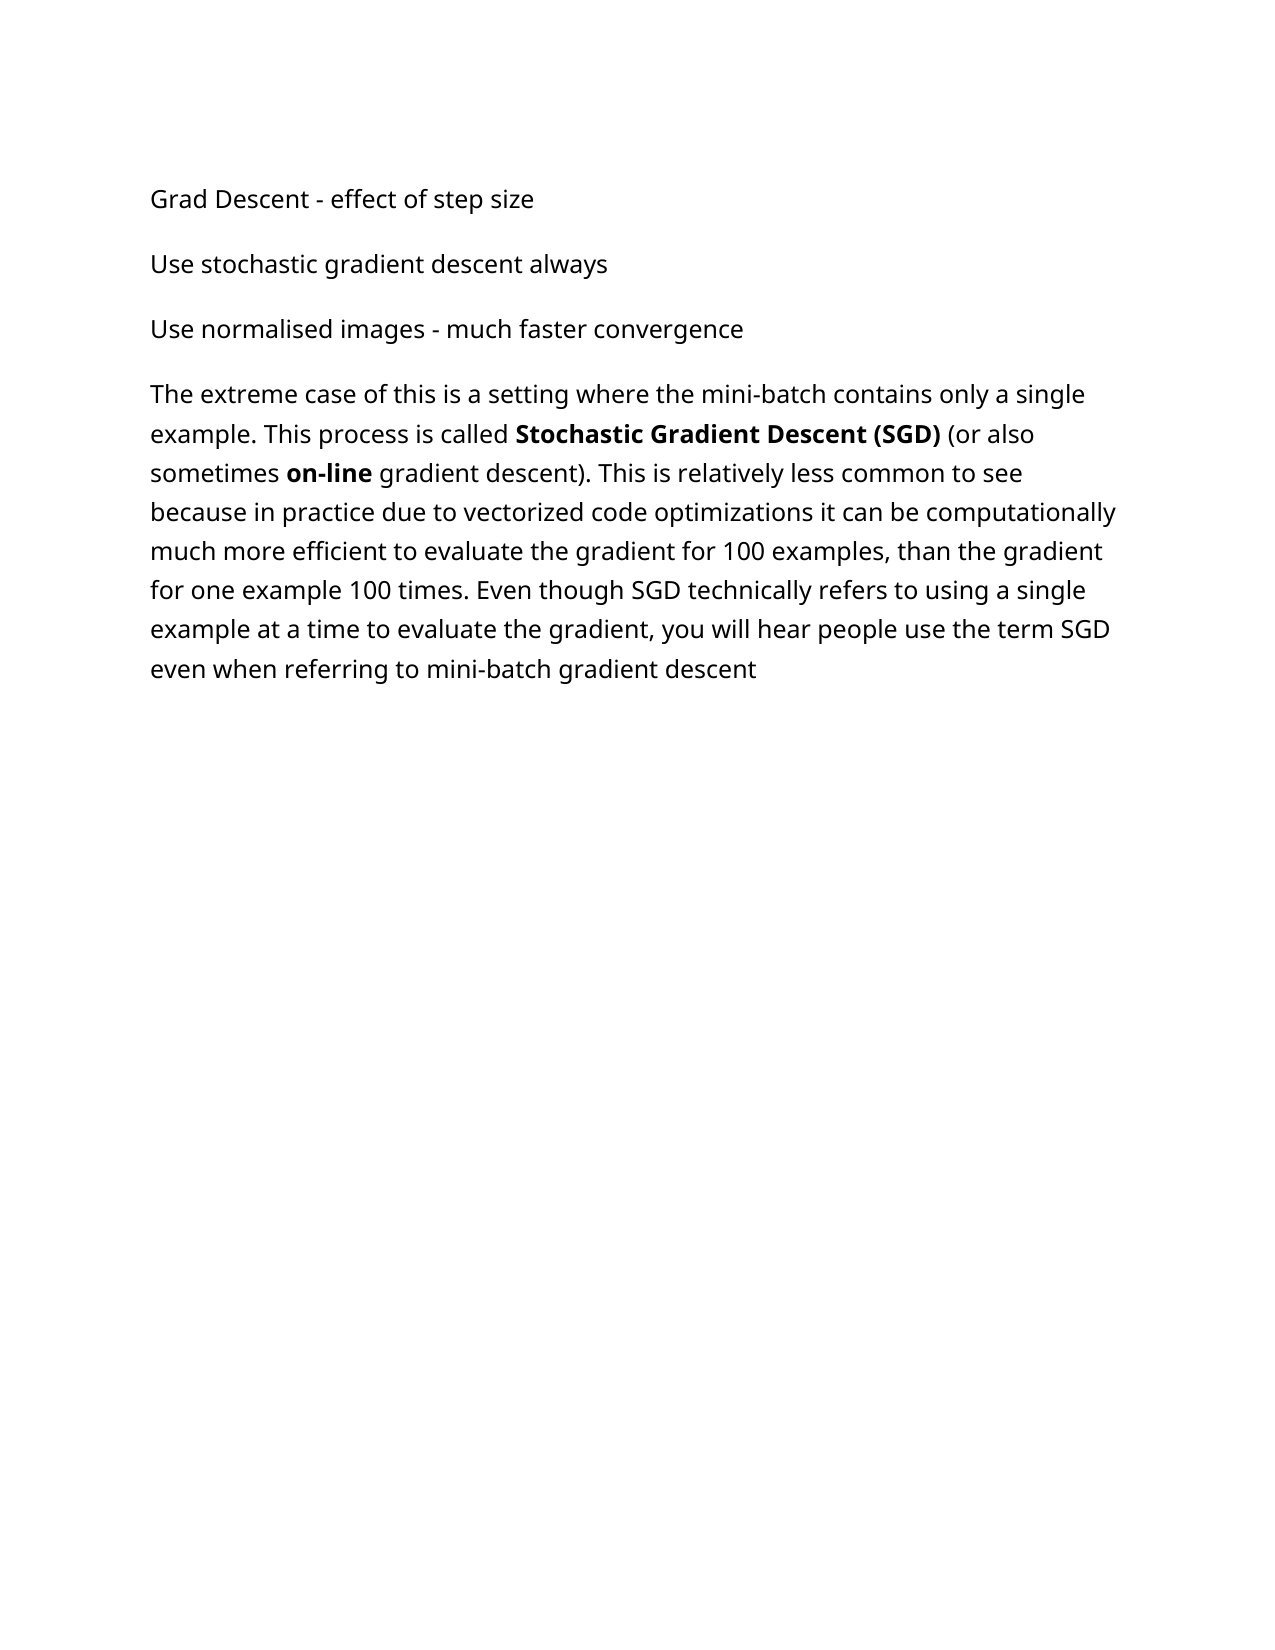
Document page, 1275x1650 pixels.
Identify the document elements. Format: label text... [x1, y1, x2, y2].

text The extreme case of this is a setting where the mini-batch contains only a single example. This process is called Stochastic Gradient Descent (SGD) (or also sometimes on-line gradient descent). This is relatively less common to see because in practice due to vectorized code optimizations it can be computationally much more efficient to evaluate the gradient for 100 examples, than the gradient for one example 100 times. Even though SGD technically refers to using a single example at a time to evaluate the gradient, you will hear people use the term SGD even when referring to mini-batch gradient descent [150, 377, 1125, 685]
text Use stochastic gradient descent always [150, 247, 1125, 281]
text Grad Descent - effect of step size [150, 181, 1125, 215]
text Use normalised images - much faster convergence [150, 312, 1125, 346]
